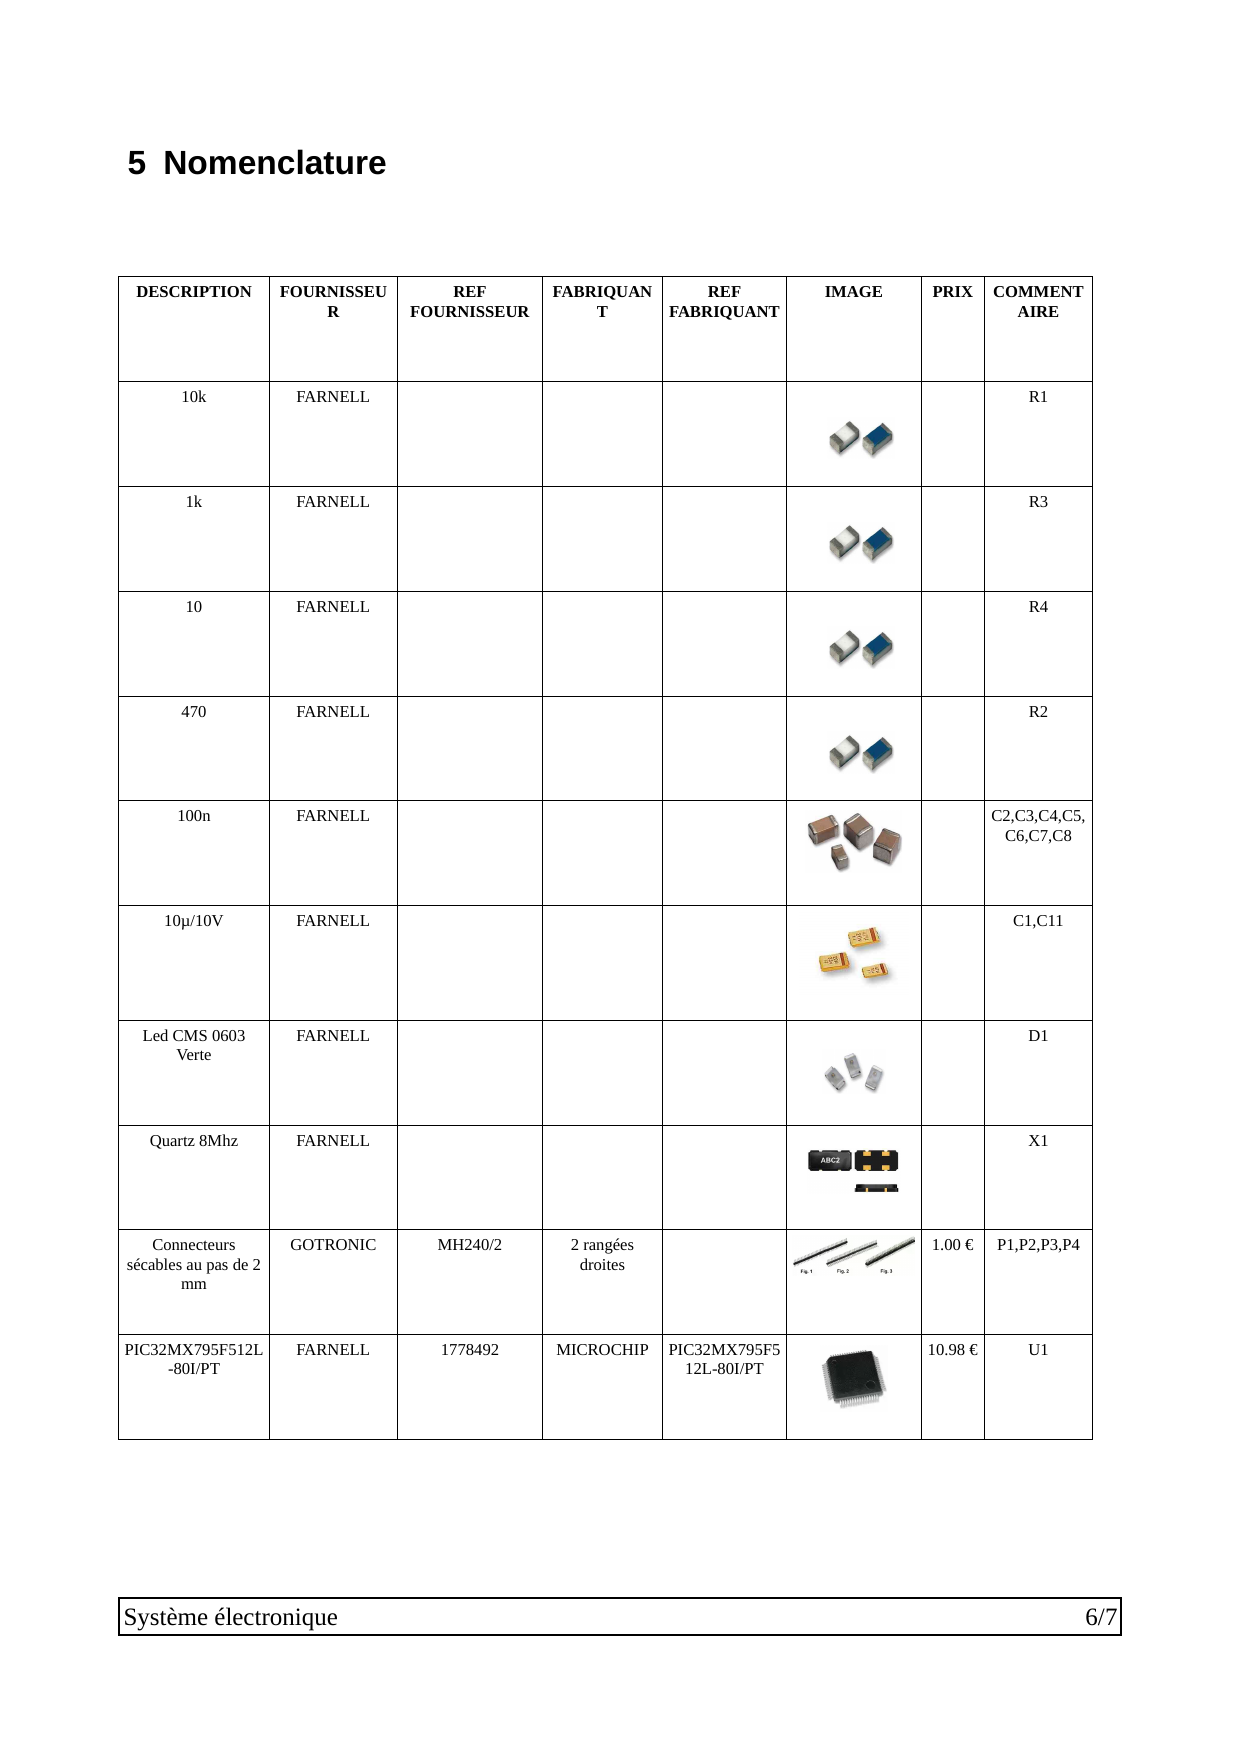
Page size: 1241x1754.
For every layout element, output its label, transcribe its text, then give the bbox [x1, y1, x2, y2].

table_cell [787, 1230, 921, 1334]
table_cell PIC32MX795F512L-80I/PT [663, 1335, 786, 1439]
table_cell 100n [119, 801, 269, 905]
table_cell MICROCHIP [543, 1335, 662, 1439]
table_cell 1778492 [398, 1335, 542, 1439]
table_cell FARNELL [270, 1021, 397, 1124]
table_cell [398, 1126, 542, 1229]
table_cell [787, 487, 921, 563]
table_header DESCRIPTION [119, 277, 269, 381]
table_cell PIC32MX795F512L-80I/PT [119, 1335, 269, 1439]
table_cell [886, 1050, 921, 1093]
table_cell [922, 801, 984, 905]
picture [819, 1345, 888, 1412]
table_cell P1,P2,P3,P4 [985, 1230, 1092, 1334]
table_cell [543, 487, 662, 591]
table_cell [663, 906, 786, 1020]
table_cell [787, 382, 921, 486]
table_cell [663, 1126, 786, 1229]
table_cell 10,98 € [922, 1335, 984, 1439]
table_cell R1 [985, 382, 1092, 486]
table_cell 10µ/10V [119, 906, 269, 1020]
table_cell [543, 697, 662, 800]
table_cell [398, 906, 542, 1020]
table_cell [922, 382, 984, 486]
table_cell FARNELL [270, 906, 397, 1020]
subtitle Nomenclature [118, 143, 1122, 182]
picture [792, 1235, 916, 1276]
table_cell [663, 1021, 786, 1124]
table_cell [398, 801, 542, 905]
table_cell [663, 697, 786, 800]
table_cell [543, 382, 662, 486]
table_header IMAGE [787, 277, 921, 381]
table_cell 2 rangées droites [543, 1230, 662, 1334]
table_cell [663, 592, 786, 696]
table_cell MH240/2 [398, 1230, 542, 1334]
picture [821, 1049, 886, 1094]
table_cell 1,00 € [922, 1230, 984, 1334]
table_cell [922, 906, 984, 1020]
table_cell [787, 1335, 921, 1439]
table_header FOURNISSEUR [270, 277, 397, 381]
table_cell FARNELL [270, 487, 397, 591]
table_header COMMENTAIRE [985, 277, 1092, 381]
table_cell [787, 1021, 921, 1049]
table_cell U1 [985, 1335, 1092, 1439]
table_cell [787, 697, 921, 800]
picture [798, 911, 909, 995]
table_cell C2,C3,C4,C5,C6,C7,C8 [985, 801, 1092, 905]
table_cell [922, 697, 984, 800]
picture [827, 731, 895, 774]
table_cell [787, 1094, 921, 1124]
table_cell [398, 487, 542, 591]
table_cell R2 [985, 697, 1092, 800]
table_cell [543, 801, 662, 905]
table_cell [543, 592, 662, 696]
table_cell [922, 1021, 984, 1124]
table_cell FARNELL [270, 801, 397, 905]
table_cell FARNELL [270, 1335, 397, 1439]
picture [827, 417, 895, 459]
table_header FABRIQUANT [543, 277, 662, 381]
table_cell [787, 592, 921, 696]
table_cell [543, 1126, 662, 1229]
table_cell [398, 592, 542, 696]
table_cell [922, 1126, 984, 1229]
table_cell Connecteurs sécables au pas de 2 mm [119, 1230, 269, 1334]
table_cell [663, 801, 786, 905]
table_cell R4 [985, 592, 1092, 696]
table_cell 10k [119, 382, 269, 486]
table_cell [787, 906, 921, 1020]
table_cell [398, 1021, 542, 1124]
table_cell [543, 1021, 662, 1124]
picture [827, 522, 895, 564]
table_cell FARNELL [270, 592, 397, 696]
table_cell D1 [985, 1021, 1092, 1124]
table_cell R3 [985, 487, 1092, 591]
table_cell 10 [119, 592, 269, 696]
table_cell [663, 1230, 786, 1334]
table_cell Quartz 8Mhz [119, 1126, 269, 1229]
table_cell [787, 1050, 821, 1093]
table_cell [787, 564, 921, 591]
table_cell X1 [985, 1126, 1092, 1229]
picture [806, 1148, 901, 1194]
table_cell [922, 592, 984, 696]
table_header PRIX [922, 277, 984, 381]
table_header REF FABRIQUANT [663, 277, 786, 381]
table_cell [922, 487, 984, 591]
picture [805, 810, 903, 873]
table_cell [663, 382, 786, 486]
table_cell [787, 1126, 921, 1229]
table_cell [398, 382, 542, 486]
table_cell [543, 906, 662, 1020]
table_cell [398, 697, 542, 800]
table_cell FARNELL [270, 1126, 397, 1229]
table_cell [663, 487, 786, 591]
table_cell FARNELL [270, 697, 397, 800]
table_cell 470 [119, 697, 269, 800]
picture [827, 626, 895, 669]
table_cell Led CMS 0603 Verte [119, 1021, 269, 1124]
table_cell C1,C11 [985, 906, 1092, 1020]
table_cell 1k [119, 487, 269, 591]
table_cell [787, 801, 921, 905]
table_header REF FOURNISSEUR [398, 277, 542, 381]
table_cell GOTRONIC [270, 1230, 397, 1334]
table_cell FARNELL [270, 382, 397, 486]
